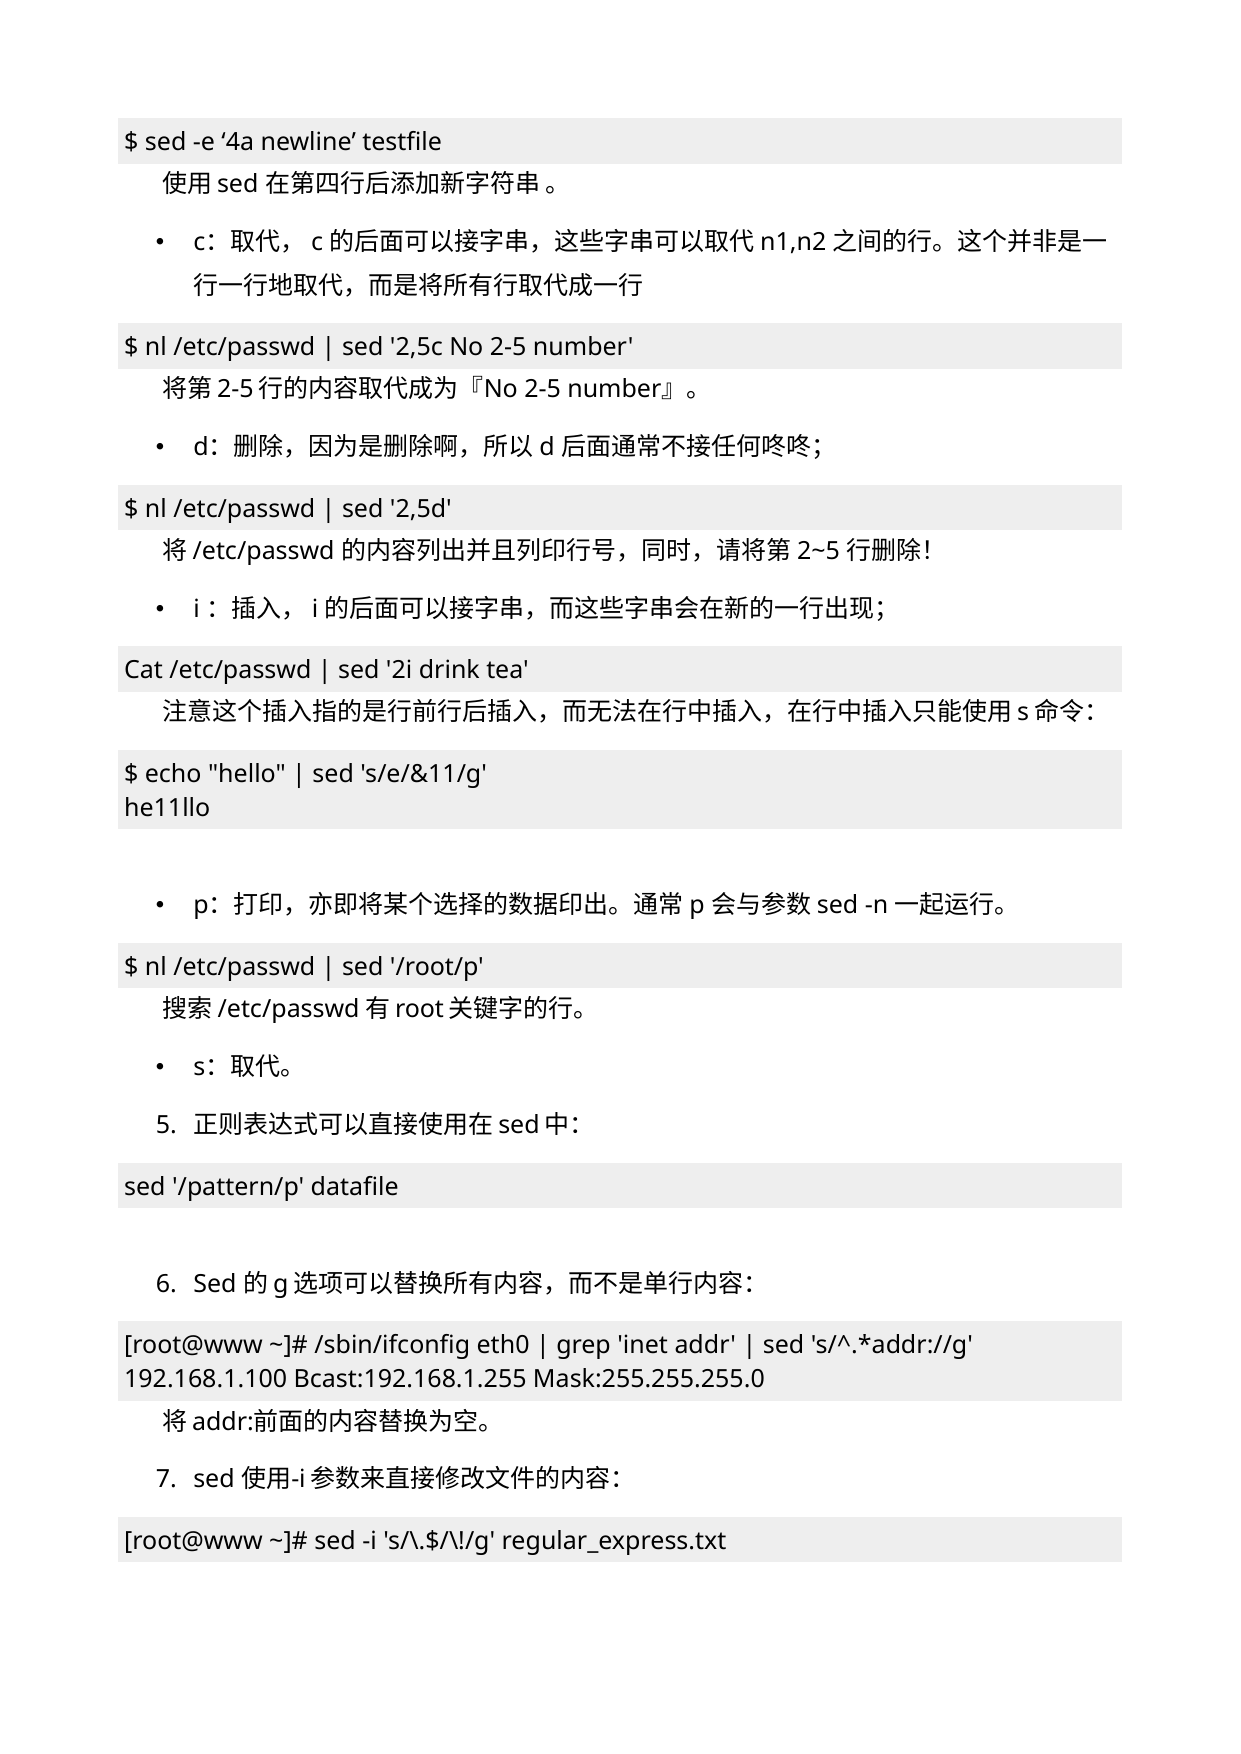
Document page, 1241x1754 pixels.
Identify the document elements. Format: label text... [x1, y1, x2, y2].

text 使用sed 在第四行后添加新字符串 。 [118, 164, 1122, 200]
table_header [root@www ~]# sed -i 's/\.$/\!/g' regular_express.txt [118, 1517, 1122, 1562]
text 搜索 /etc/passwd有root关键字的行。 [118, 988, 1122, 1024]
list p：打印，亦即将某个选择的数据印出。通常 p 会与参数 sed -n 一起运行。 [156, 885, 1122, 921]
list Sed 的g选项可以替换所有内容，而不是单行内容： [156, 1263, 1122, 1299]
table_header $ nl /etc/passwd | sed '2,5c No 2-5 number' [118, 323, 1122, 369]
table_header Cat /etc/passwd | sed '2i drink tea' [118, 646, 1122, 692]
text 将第2-5行的内容取代成为『No 2-5 number』。 [118, 369, 1122, 405]
text 将addr:前面的内容替换为空。 [118, 1401, 1122, 1437]
table_header $ echo "hello" | sed 's/e/&11/g' he11llo [118, 750, 1122, 829]
list d：删除，因为是删除啊，所以 d 后面通常不接任何咚咚； [156, 427, 1122, 463]
text 注意这个插入指的是行前行后插入，而无法在行中插入，在行中插入只能使用s命令： [118, 692, 1122, 728]
table_header $ sed -e ‘4a newline’ testfile [118, 118, 1122, 164]
table_header $ nl /etc/passwd | sed '/root/p' [118, 943, 1122, 988]
list 正则表达式可以直接使用在sed中： [156, 1104, 1122, 1141]
list i ：插入， i 的后面可以接字串，而这些字串会在新的一行出现； [156, 588, 1122, 624]
list s：取代。 [156, 1046, 1122, 1083]
list sed 使用-i参数来直接修改文件的内容： [156, 1459, 1122, 1495]
text 将 /etc/passwd 的内容列出并且列印行号，同时，请将第 2~5 行删除！ [118, 530, 1122, 566]
table_header [root@www ~]# /sbin/ifconfig eth0 | grep 'inet addr' | sed 's/^.*addr://g' 192.168.1.100 Bcast:192.168.1.255 Mask:255.255.255.0 [118, 1321, 1122, 1401]
table_header $ nl /etc/passwd | sed '2,5d' [118, 485, 1122, 530]
table_header sed '/pattern/p' datafile [118, 1163, 1122, 1208]
list c：取代， c 的后面可以接字串，这些字串可以取代 n1,n2 之间的行。这个并非是一行一行地取代，而是将所有行取代成一行 [156, 222, 1122, 301]
